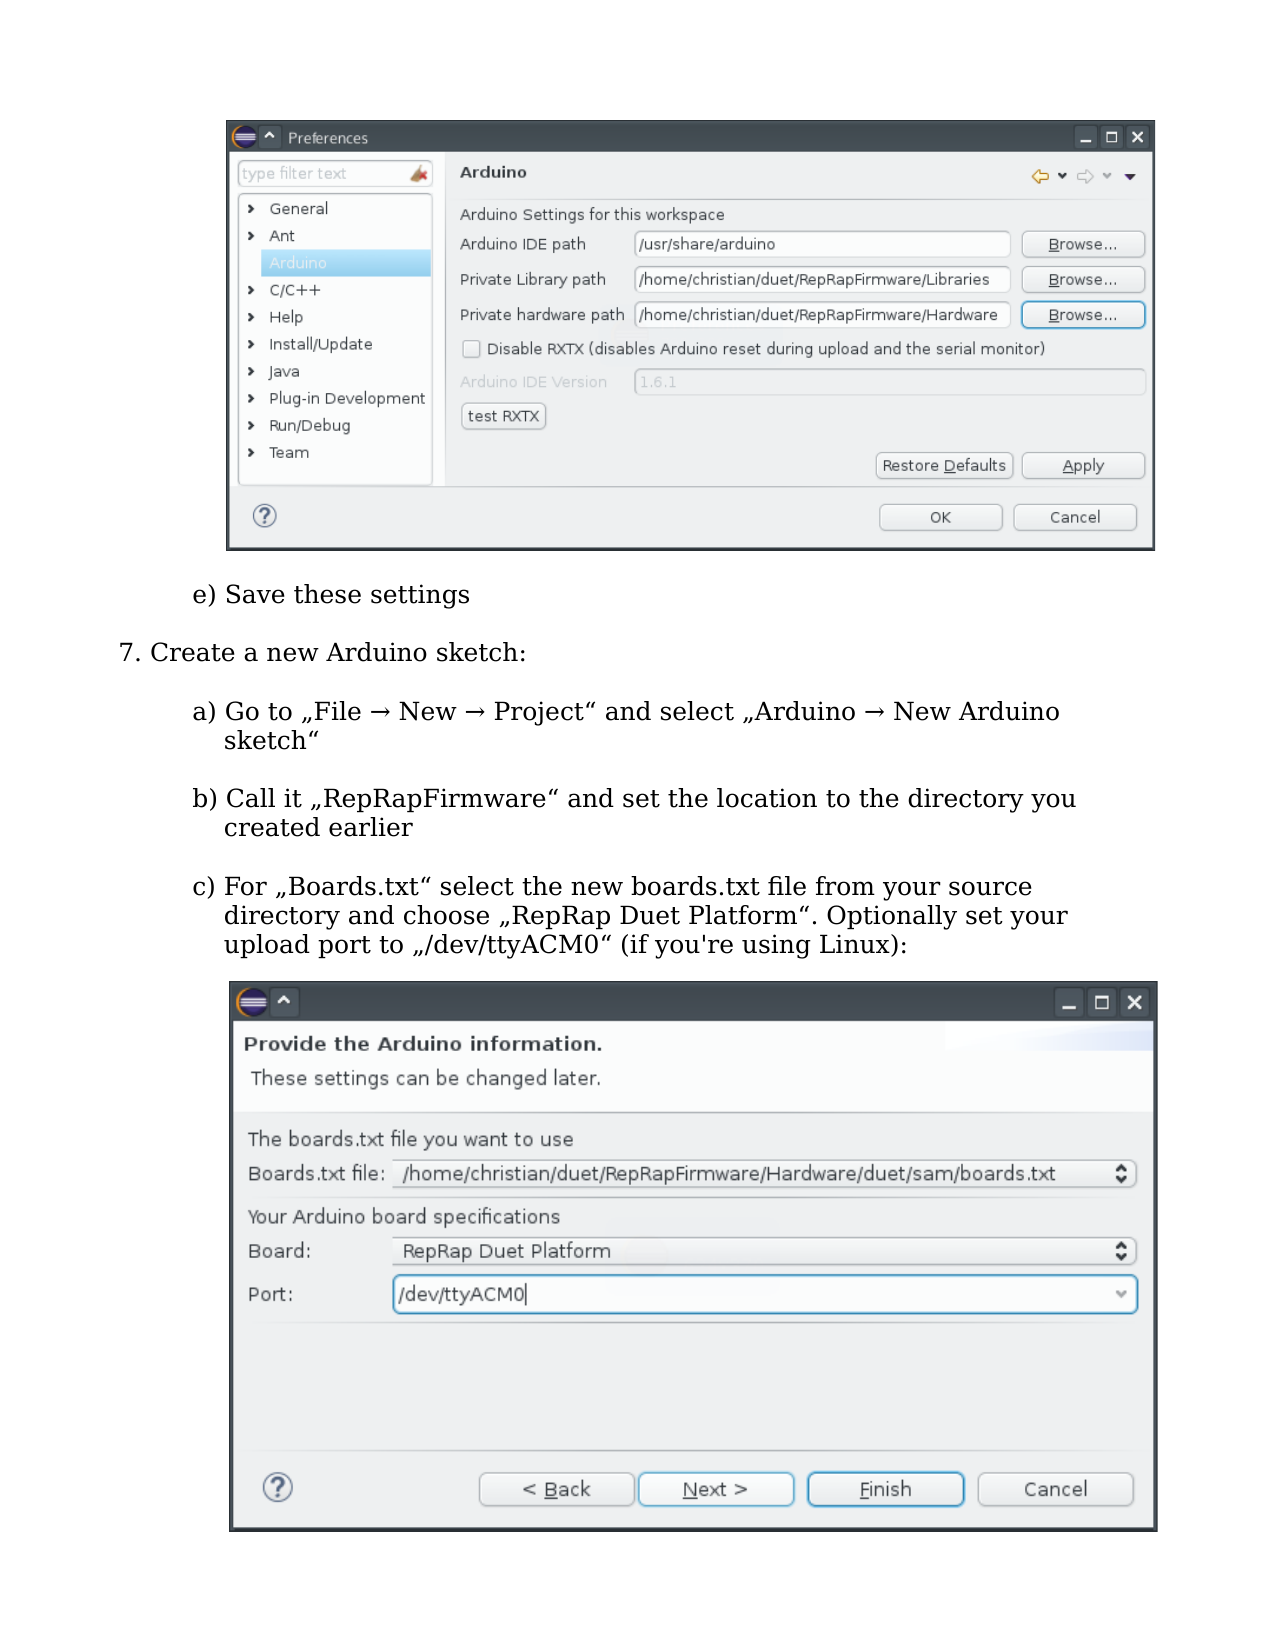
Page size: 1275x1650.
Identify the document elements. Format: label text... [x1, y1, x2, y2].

text b) Call it „RepRapFirmware“ and set the location to the directory you [192, 784, 1157, 813]
text c) For „Boards.txt“ select the new boards.txt file from your source [192, 872, 1157, 901]
text 7. Create a new Arduino sketch: [118, 638, 1157, 668]
picture [229, 981, 1158, 1532]
text a) Go to „File → New → Project“ and select „Arduino → New Arduino [192, 697, 1157, 726]
text upload port to „/dev/ttyACM0“ (if you're using Linux): [192, 930, 1157, 959]
picture [226, 120, 1156, 551]
text sketch“ [192, 726, 1157, 755]
text directory and choose „RepRap Duet Platform“. Optionally set your [192, 901, 1157, 930]
text e) Save these settings [118, 580, 1157, 609]
text created earlier [192, 813, 1157, 843]
